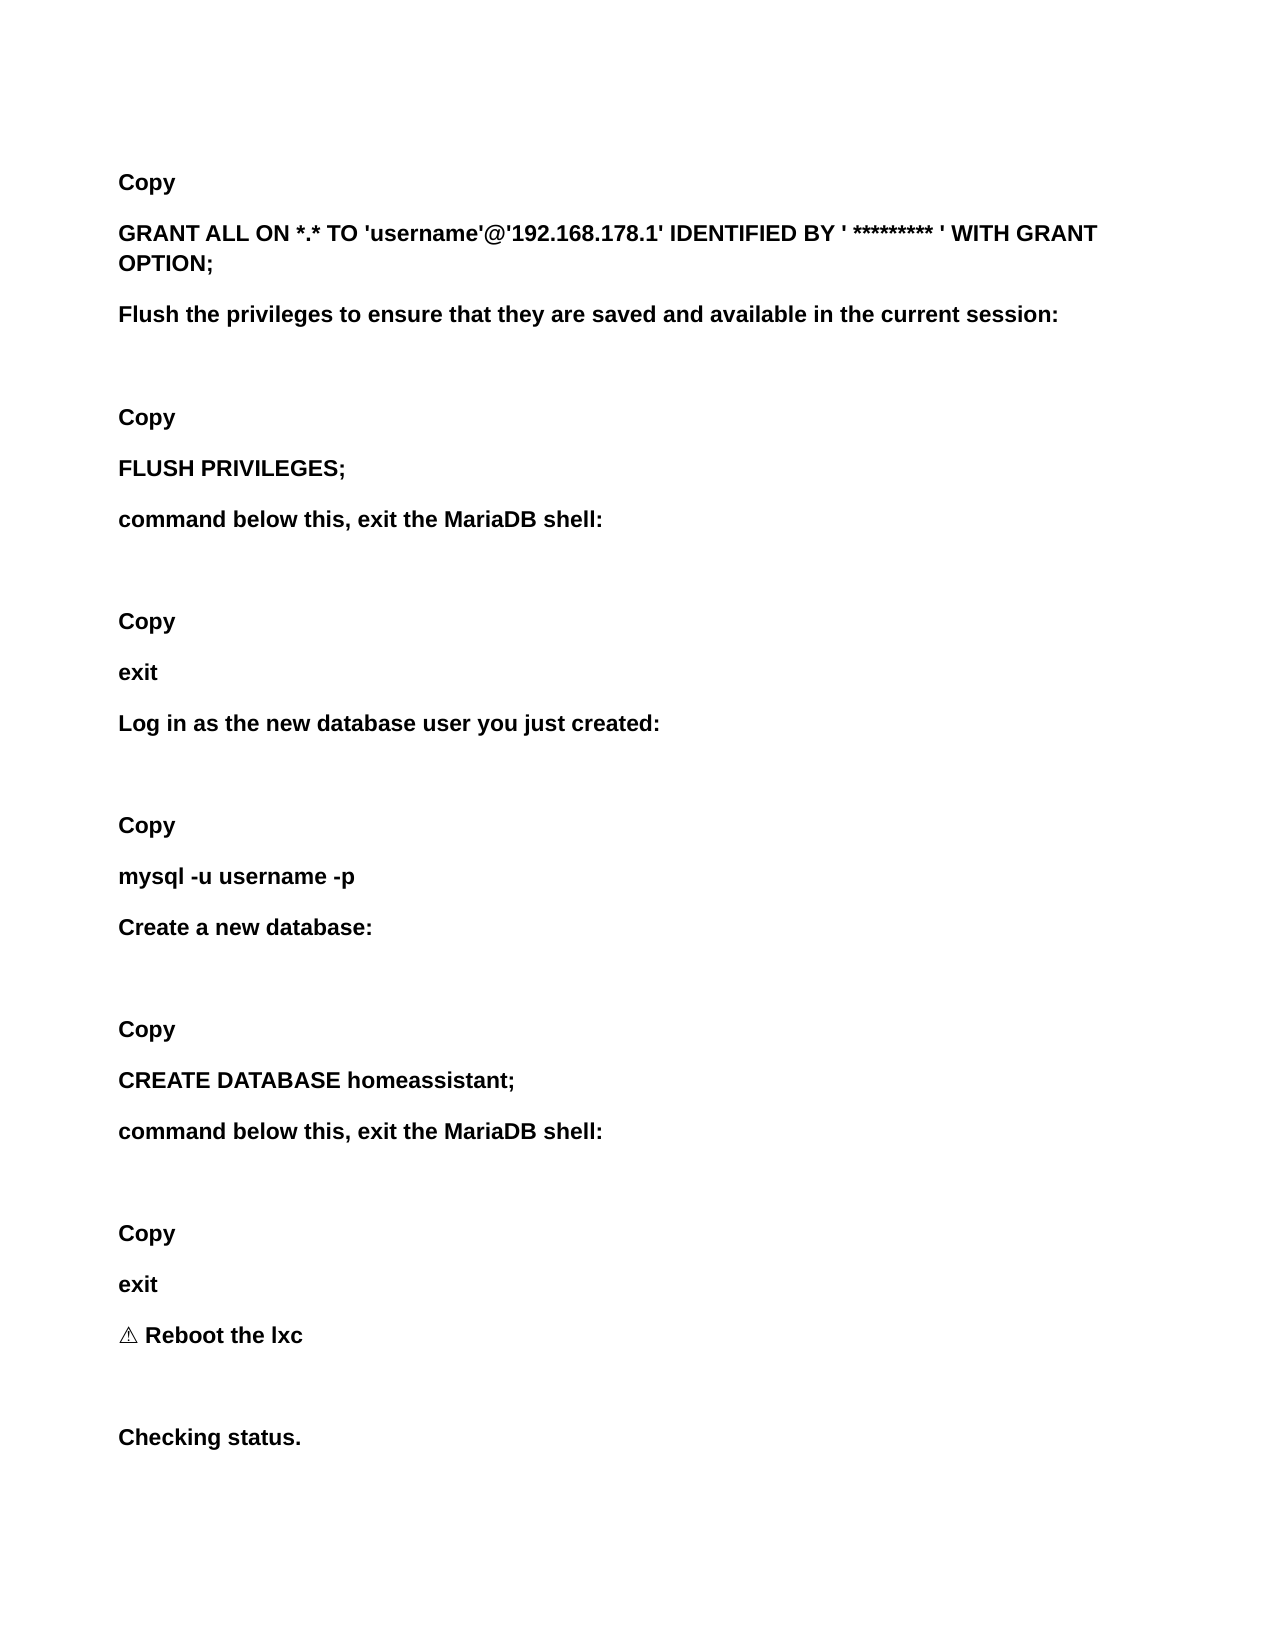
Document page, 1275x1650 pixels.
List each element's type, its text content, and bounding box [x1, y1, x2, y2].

text FLUSH PRIVILEGES; [118, 454, 1157, 481]
text Copy [118, 812, 1157, 838]
text Copy [118, 1016, 1157, 1042]
text Flush the privileges to ensure that they are saved and available in the current session: [118, 301, 1157, 328]
text mysql -u username -p [118, 863, 1157, 889]
text Copy [118, 169, 1157, 196]
text Checking status. [118, 1424, 1157, 1451]
text Create a new database: [118, 914, 1157, 940]
text ⚠️ Reboot the lxc [118, 1322, 1157, 1349]
text Log in as the new database user you just created: [118, 710, 1157, 736]
text CREATE DATABASE homeassistant; [118, 1067, 1157, 1093]
text Copy [118, 608, 1157, 634]
text command below this, exit the MariaDB shell: [118, 506, 1157, 532]
text Copy [118, 403, 1157, 430]
text exit [118, 1271, 1157, 1298]
text GRANT ALL ON *.* TO 'username'@'192.168.178.1' IDENTIFIED BY ' ********* ' WITH GRANT OPTION; [118, 220, 1157, 277]
text command below this, exit the MariaDB shell: [118, 1118, 1157, 1144]
text exit [118, 659, 1157, 685]
text Copy [118, 1220, 1157, 1247]
